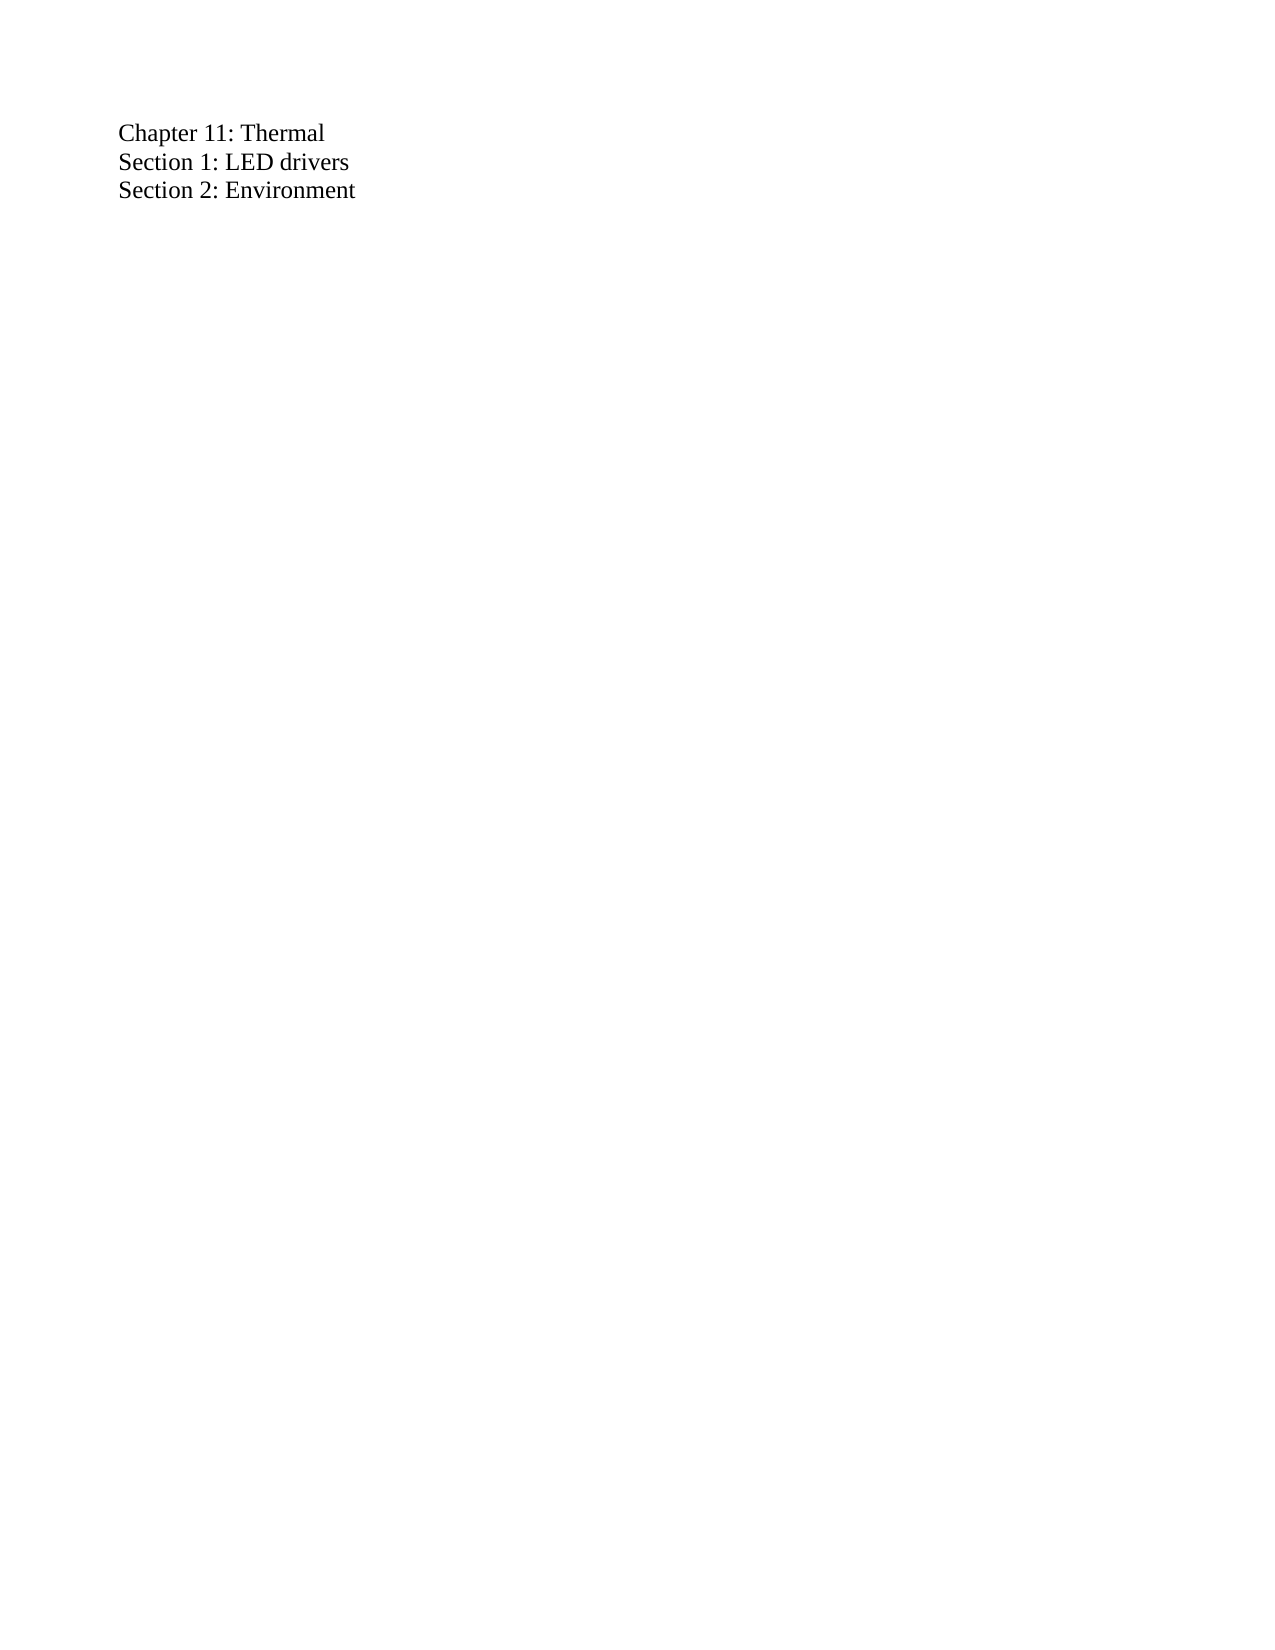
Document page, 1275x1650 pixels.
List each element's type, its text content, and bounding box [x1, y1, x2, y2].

text Section 2: Environment [118, 176, 1157, 204]
text Chapter 11: Thermal [118, 118, 1157, 147]
text Section 1: LED drivers [118, 147, 1157, 176]
